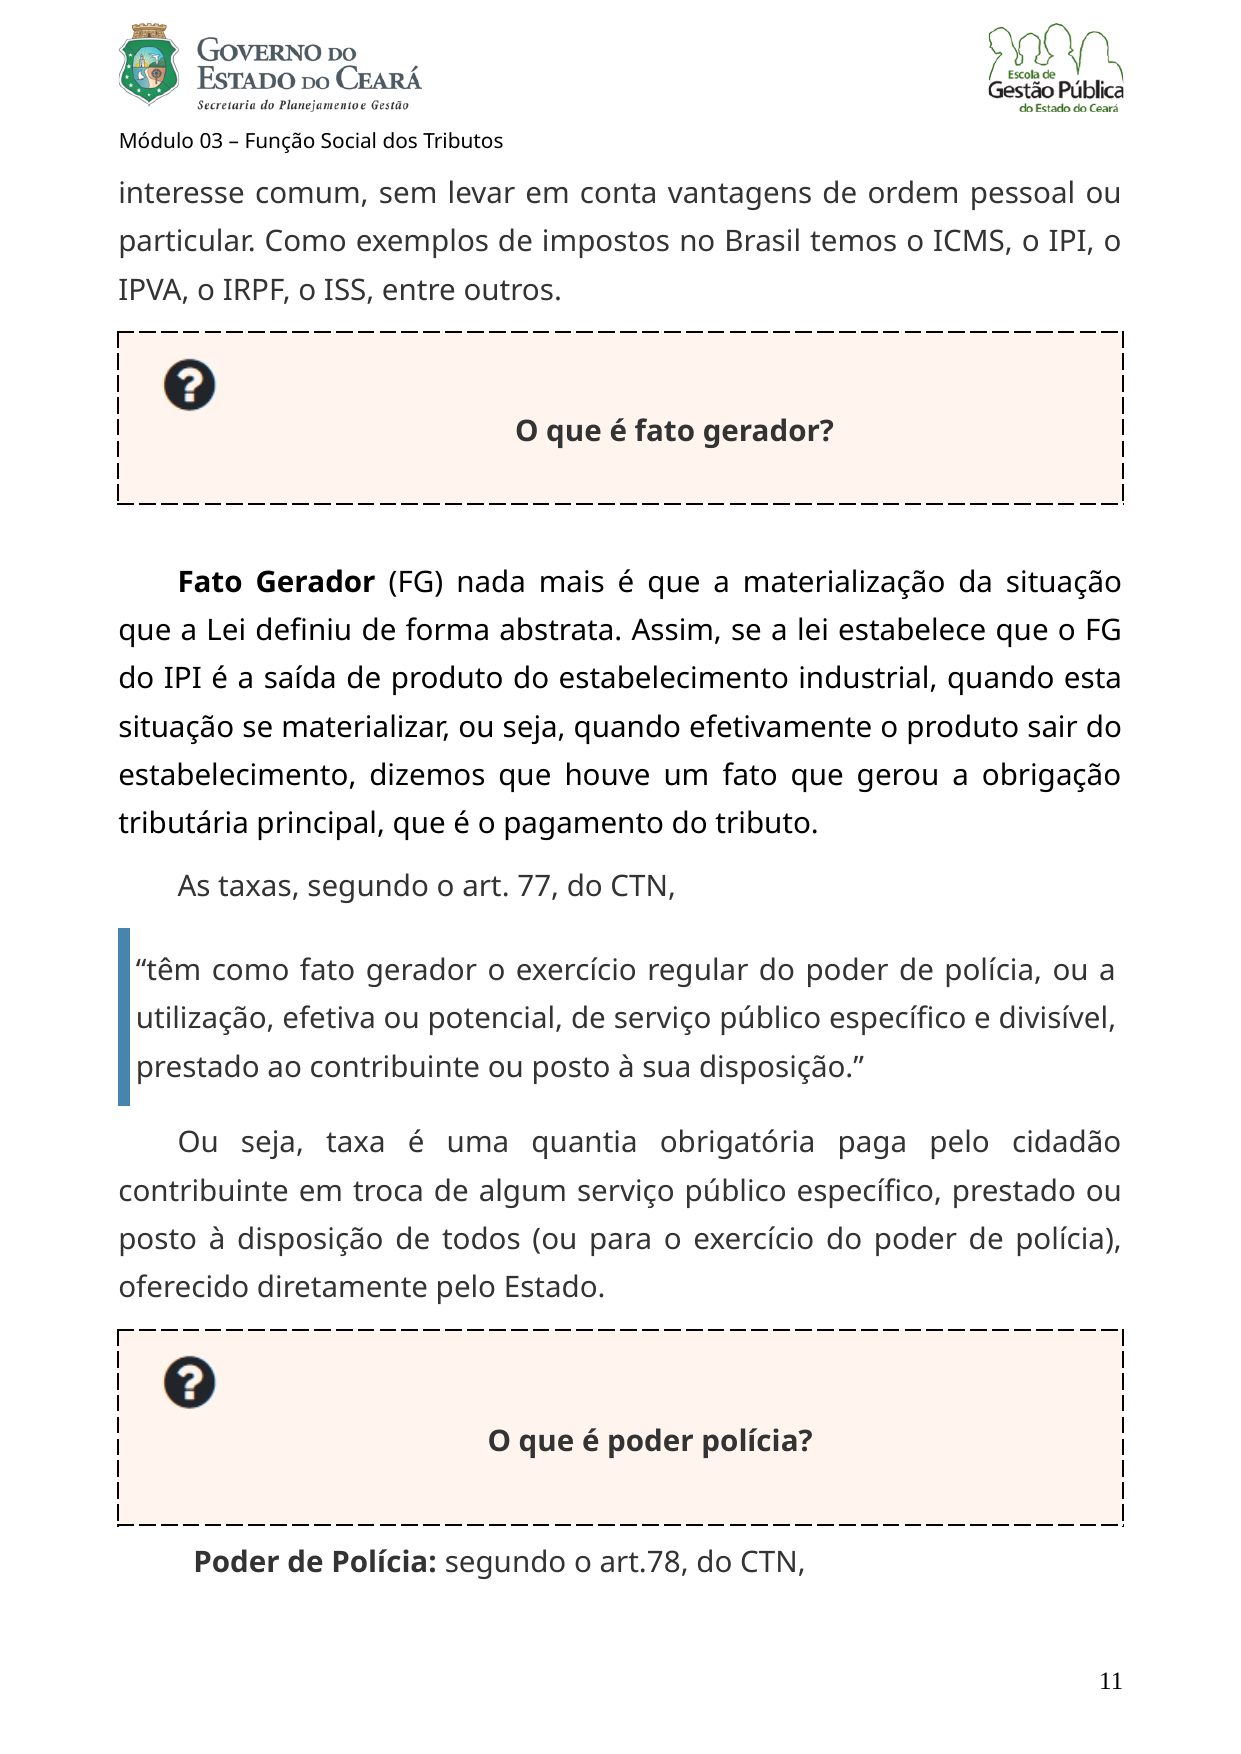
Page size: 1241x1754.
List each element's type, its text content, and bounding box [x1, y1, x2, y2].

text Fato Gerador (FG) nada mais é que a materialização da situação que a Lei definiu de forma abstrata. Assim, se a lei estabelece que o FG do IPI é a saída de produto do estabelecimento industrial, quando esta situação se materializar, ou seja, quando efetivamente o produto sair do estabelecimento, dizemos que houve um fato que gerou a obrigação tributária principal, que é o pagamento do tributo. [118, 561, 1123, 843]
table_header [118, 928, 130, 1106]
text interesse comum, sem levar em conta vantagens de ordem pessoal ou particular. Como exemplos de impostos no Brasil temos o ICMS, o IPI, o IPVA, o IRPF, o ISS, entre outros. [118, 172, 1123, 309]
table_header “têm como fato gerador o exercício regular do poder de polícia, ou a utilização, efetiva ou potencial, de serviço público específico e divisível, prestado ao contribuinte ou posto à sua disposição.” [130, 928, 1123, 1106]
table_header O que é fato gerador? [118, 331, 1123, 503]
picture [118, 23, 1124, 112]
text As taxas, segundo o art. 77, do CTN, [118, 865, 1123, 906]
text Poder de Polícia: segundo o art.78, do CTN, [118, 1541, 1123, 1582]
text Ou seja, taxa é uma quantia obrigatória paga pelo cidadão contribuinte em troca de algum serviço público específico, prestado ou posto à disposição de todos (ou para o exercício do poder de polícia), oferecido diretamente pelo Estado. [118, 1121, 1123, 1306]
table_header O que é poder polícia? [118, 1329, 1123, 1524]
picture [152, 1351, 232, 1417]
picture [152, 353, 232, 419]
